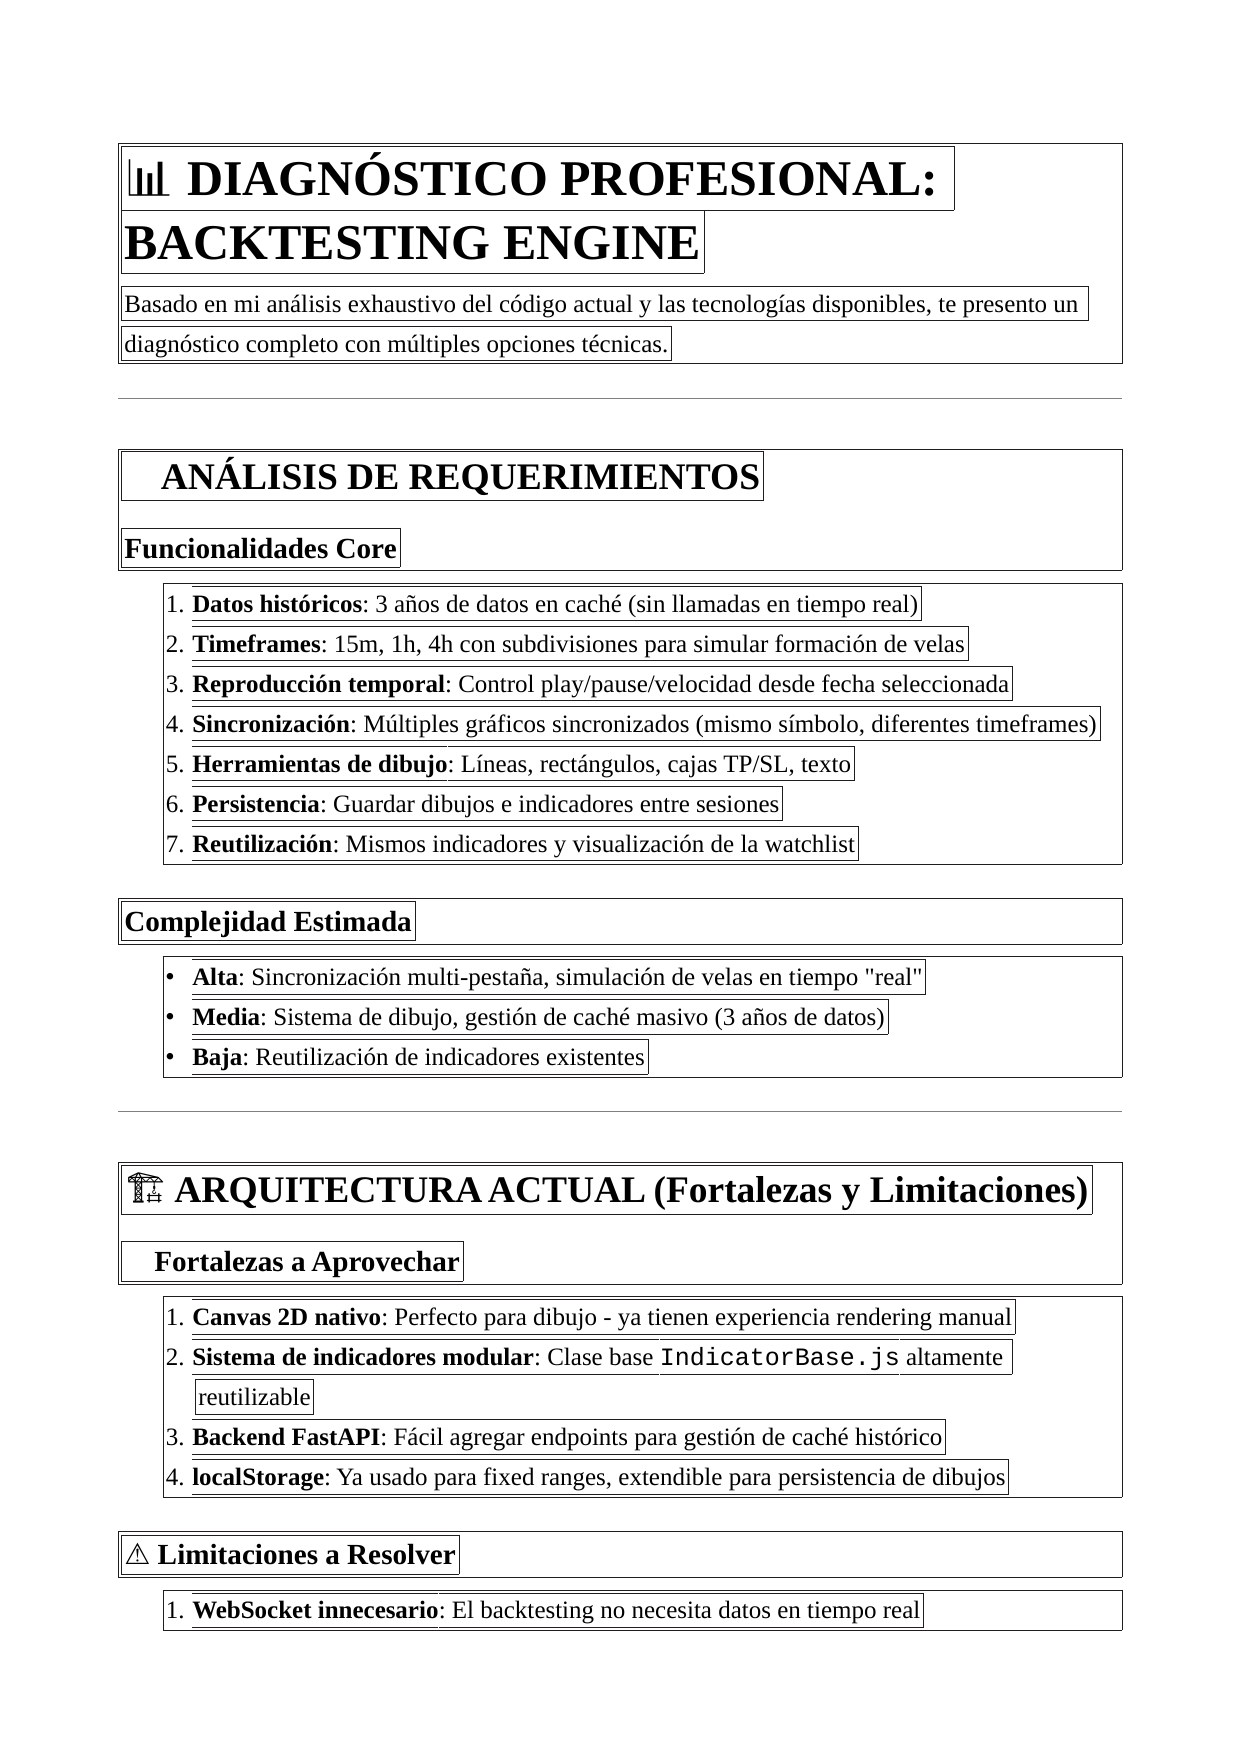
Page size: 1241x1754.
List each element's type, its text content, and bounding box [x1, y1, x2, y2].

subtitle ✅ Fortalezas a Aprovechar [119, 1238, 1122, 1284]
subtitle Complejidad Estimada [119, 899, 1122, 944]
list Reutilización: Mismos indicadores y visualización de la watchlist [164, 823, 1122, 864]
list Reproducción temporal: Control play/pause/velocidad desde fecha seleccionada [164, 663, 1122, 701]
list Persistencia: Guardar dibujos e indicadores entre sesiones [164, 783, 1122, 821]
list Canvas 2D nativo: Perfecto para dibujo - ya tienen experiencia rendering manual [164, 1297, 1122, 1334]
list Media: Sistema de dibujo, gestión de caché masivo (3 años de datos) [164, 996, 1122, 1034]
list localStorage: Ya usado para fixed ranges, extendible para persistencia de dibujos [164, 1456, 1122, 1497]
list Timeframes: 15m, 1h, 4h con subdivisiones para simular formación de velas [164, 623, 1122, 661]
subtitle 🎯 ANÁLISIS DE REQUERIMIENTOS [119, 450, 1122, 501]
subtitle ⚠️ Limitaciones a Resolver [119, 1532, 1122, 1577]
list Datos históricos: 3 años de datos en caché (sin llamadas en tiempo real) [164, 584, 1122, 621]
list Backend FastAPI: Fácil agregar endpoints para gestión de caché histórico [164, 1416, 1122, 1454]
subtitle 🏗️ ARQUITECTURA ACTUAL (Fortalezas y Limitaciones) [119, 1163, 1122, 1214]
list WebSocket innecesario: El backtesting no necesita datos en tiempo real [164, 1591, 1122, 1630]
subtitle Funcionalidades Core [119, 525, 1122, 570]
list Baja: Reutilización de indicadores existentes [164, 1036, 1122, 1077]
list Alta: Sincronización multi-pestaña, simulación de velas en tiempo "real" [164, 957, 1122, 994]
list Sistema de indicadores modular: Clase base IndicatorBase.js altamente reutilizable [164, 1336, 1122, 1414]
text Basado en mi análisis exhaustivo del código actual y las tecnologías disponibles, te presento un diagnóstico completo con múltiples opciones técnicas. [119, 283, 1122, 363]
subtitle 📊 DIAGNÓSTICO PROFESIONAL: BACKTESTING ENGINE [119, 144, 1122, 273]
list Sincronización: Múltiples gráficos sincronizados (mismo símbolo, diferentes timeframes) [164, 703, 1122, 741]
list Herramientas de dibujo: Líneas, rectángulos, cajas TP/SL, texto [164, 743, 1122, 781]
